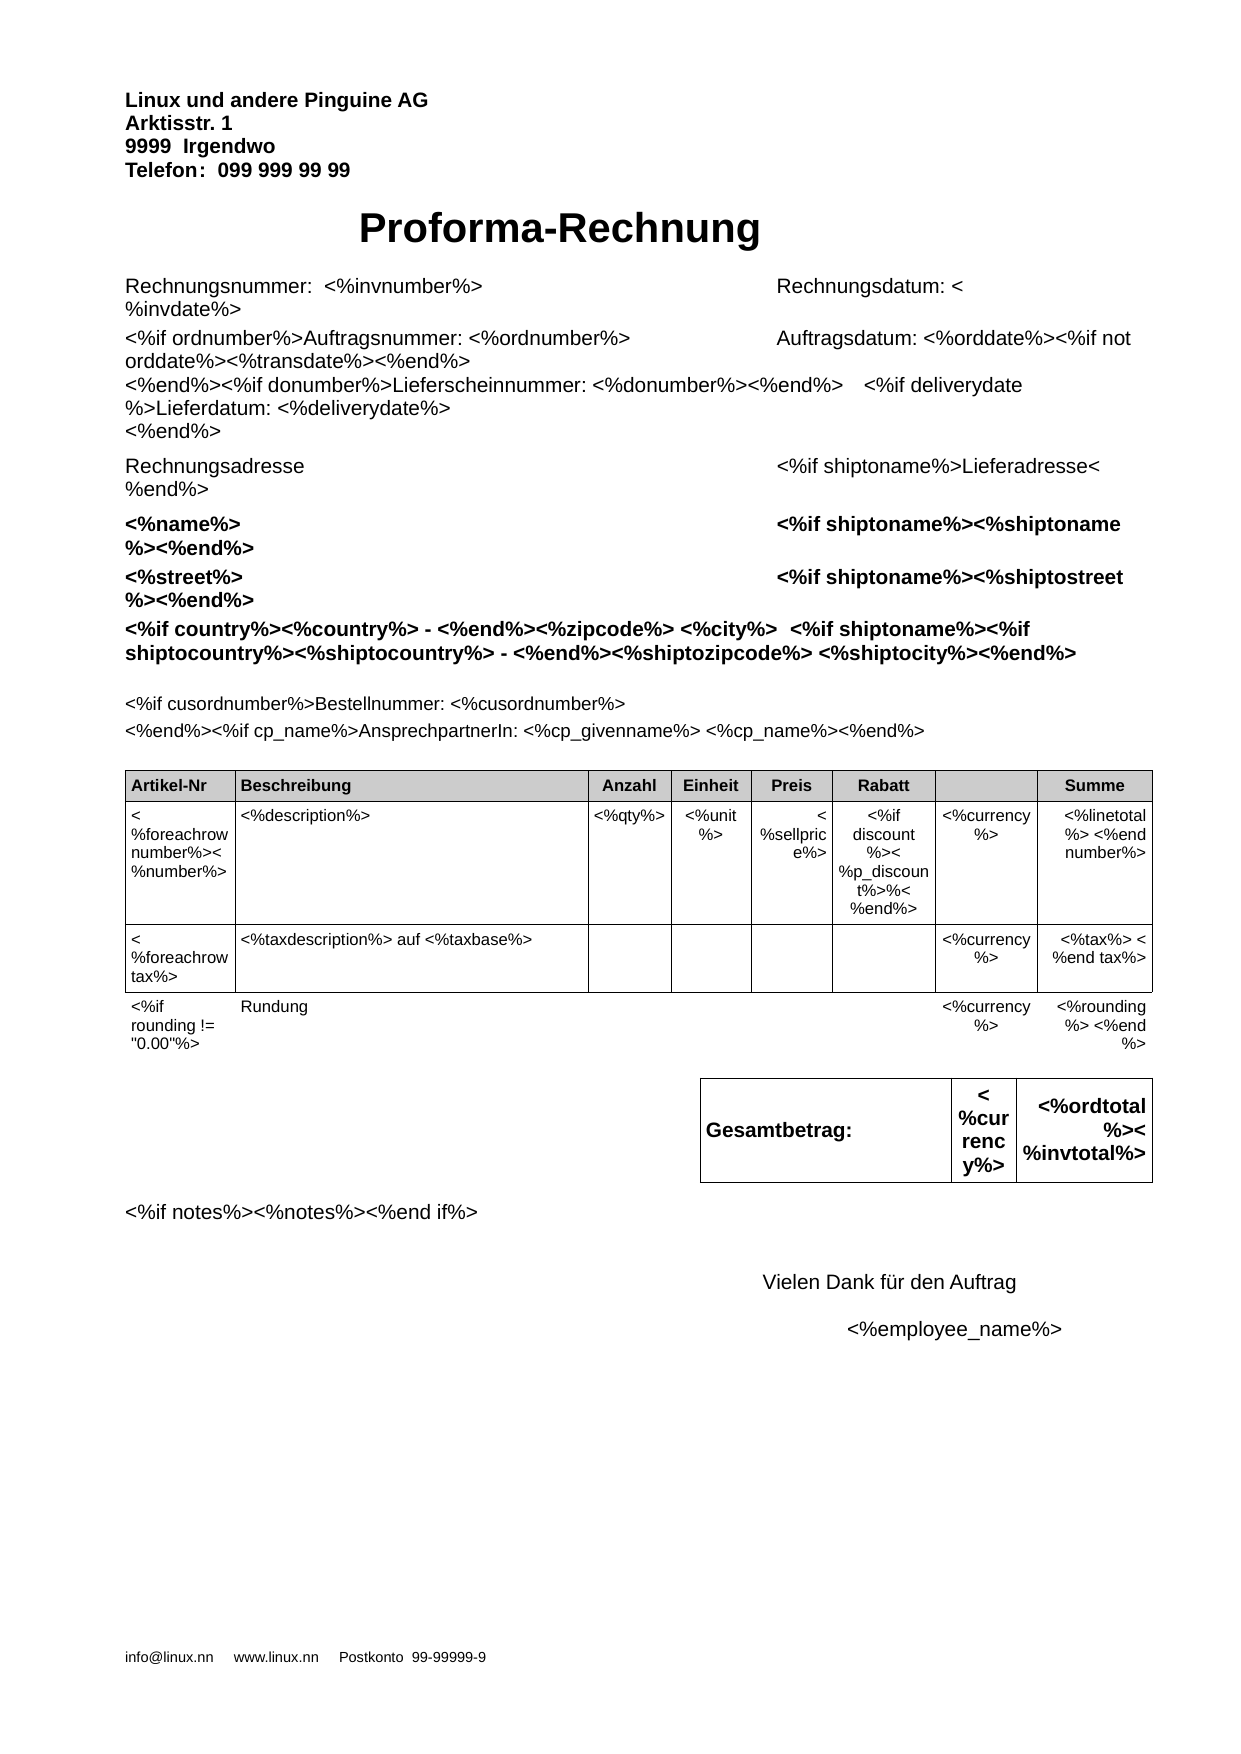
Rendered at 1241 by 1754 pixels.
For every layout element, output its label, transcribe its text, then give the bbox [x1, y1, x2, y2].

table_cell <%tax%> <%end tax%> [1038, 925, 1152, 992]
table_cell <%sellprice%> [752, 802, 832, 924]
text Vielen Dank für den Auftrag [125, 1271, 1152, 1294]
table_header Preis [752, 771, 832, 801]
text <%if country%><%country%> - <%end%><%zipcode%> <%city%> <%if shiptoname%><%if shiptocountry%><%shiptocountry%> - <%end%><%shiptozipcode%> <%shiptocity%><%end%> [125, 618, 1152, 687]
text <%if ordnumber%>Auftragsnummer: <%ordnumber%> Auftragsdatum: <%orddate%><%if not orddate%><%transdate%><%end%> <%end%><%if donumber%>Lieferscheinnummer: <%donumber%><%end%> <%if deliverydate%>Lieferdatum: <%deliverydate%> <%end%> [125, 327, 1152, 443]
table_header <%currency%> [952, 1079, 1016, 1182]
table_cell <%currency%> [936, 802, 1037, 924]
table_header Artikel-Nr [126, 771, 235, 801]
table_header Anzahl [589, 771, 671, 801]
text Proforma-Rechnung [125, 205, 1152, 251]
text <%name%> <%if shiptoname%><%shiptoname%><%end%> [125, 513, 1152, 559]
table_cell <%currency%> [936, 925, 1037, 992]
text Arktisstr. 1 [125, 112, 1152, 135]
text <%street%> <%if shiptoname%><%shiptostreet%><%end%> [125, 565, 1152, 612]
table_cell <%unit%> [672, 802, 751, 924]
text <%end%><%if cp_name%>AnsprechpartnerIn: <%cp_givenname%> <%cp_name%><%end%> [125, 720, 1152, 741]
table_cell <%linetotal%> <%end number%> [1038, 802, 1152, 924]
table_header Einheit [672, 771, 751, 801]
table_cell [589, 925, 671, 992]
table_cell <%foreachrow number%><%number%> [126, 802, 235, 924]
text <%if cusordnumber%>Bestellnummer: <%cusordnumber%> [125, 693, 1152, 714]
table_cell <%currency%> [935, 993, 1037, 1059]
table_header Rabatt [833, 771, 935, 801]
table_cell [832, 993, 935, 1059]
table_cell Rundung [235, 993, 588, 1059]
table_cell [751, 993, 832, 1059]
table_header [936, 771, 1037, 801]
table_cell [752, 925, 832, 992]
table_cell <%description%> [236, 802, 588, 924]
text Rechnungsnummer: <%invnumber%> Rechnungsdatum: <%invdate%> [125, 274, 1152, 321]
table_header <%ordtotal%><%invtotal%> [1017, 1079, 1152, 1182]
text 9999 Irgendwo Telefon : 099 999 99 99 [125, 135, 1152, 181]
table_cell [588, 993, 671, 1059]
table_cell [671, 993, 751, 1059]
text Linux und andere Pinguine AG [125, 88, 1152, 112]
table_cell <%if discount%><%p_discount%>%<%end%> [833, 802, 935, 924]
table_cell <%taxdescription%> auf <%taxbase%> [236, 925, 588, 992]
table_header Beschreibung [236, 771, 588, 801]
table_cell <%qty%> [589, 802, 671, 924]
table_header Gesamtbetrag: [701, 1079, 951, 1182]
table_cell [833, 925, 935, 992]
text <%if notes%><%notes%><%end if%> [125, 1201, 1152, 1224]
table_cell [672, 925, 751, 992]
table_header Summe [1038, 771, 1152, 801]
text Rechnungsadresse <%if shiptoname%>Lieferadresse<%end%> [125, 455, 1152, 501]
table_cell <%foreachrow tax%> [126, 925, 235, 992]
table_cell <%rounding%> <%end%> [1038, 993, 1152, 1059]
text <%employee_name%> [125, 1317, 1152, 1340]
table_cell <%if rounding != "0.00"%> [125, 993, 235, 1059]
